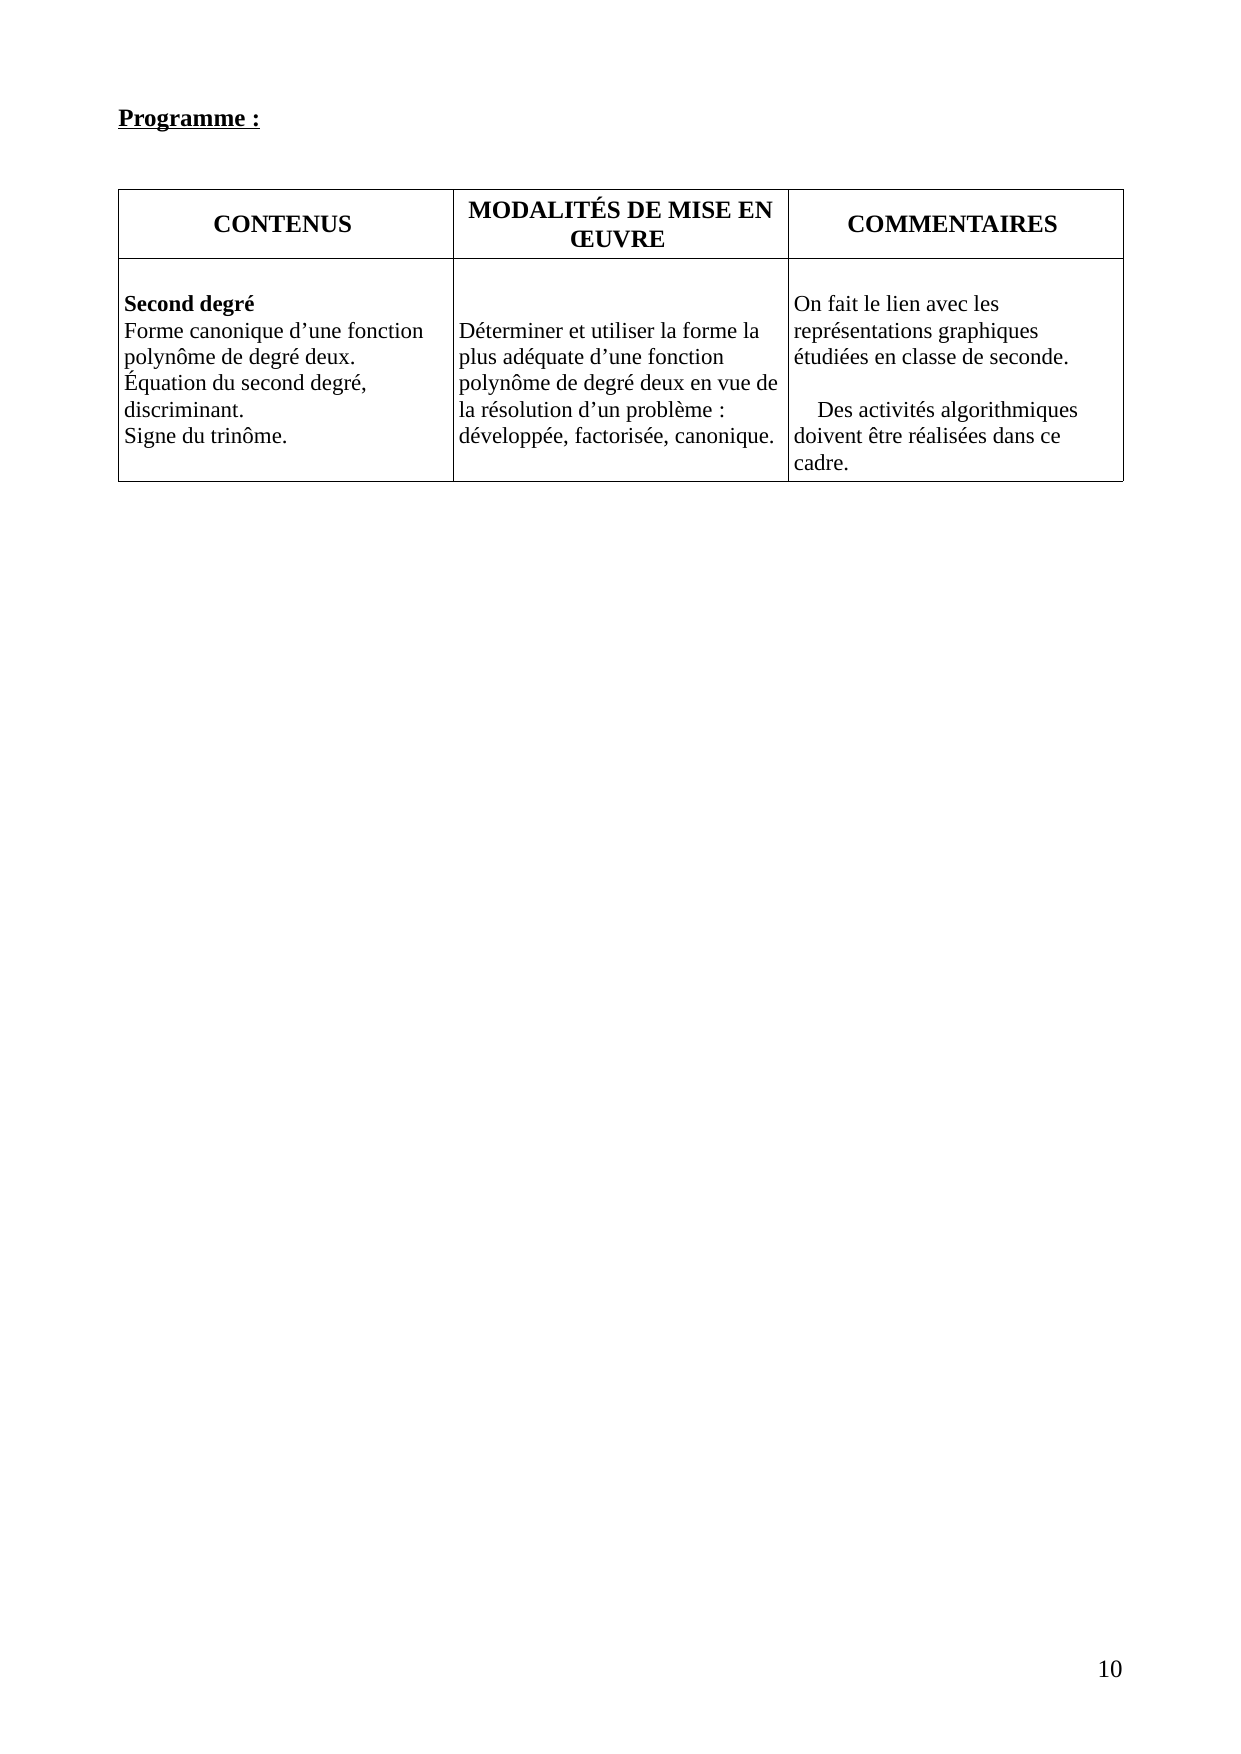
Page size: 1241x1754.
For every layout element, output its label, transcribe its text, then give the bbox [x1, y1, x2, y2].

table_cell Second degré Forme canonique d’une fonction polynôme de degré deux. Équation du second degré, discriminant. Signe du trinôme. [119, 259, 453, 481]
table_cell On fait le lien avec les représentations graphiques étudiées en classe de seconde.  Des activités algorithmiques doivent être réalisées dans ce cadre. [789, 259, 1123, 481]
table_header COMMENTAIRES [789, 190, 1123, 258]
table_header CONTENUS [119, 190, 453, 258]
text Programme : [118, 103, 1122, 132]
table_header MODALITÉS DE MISE EN ŒUVRE [454, 190, 788, 258]
table_cell Déterminer et utiliser la forme la plus adéquate d’une fonction polynôme de degré deux en vue de la résolution d’un problème : développée, factorisée, canonique. [454, 259, 788, 481]
